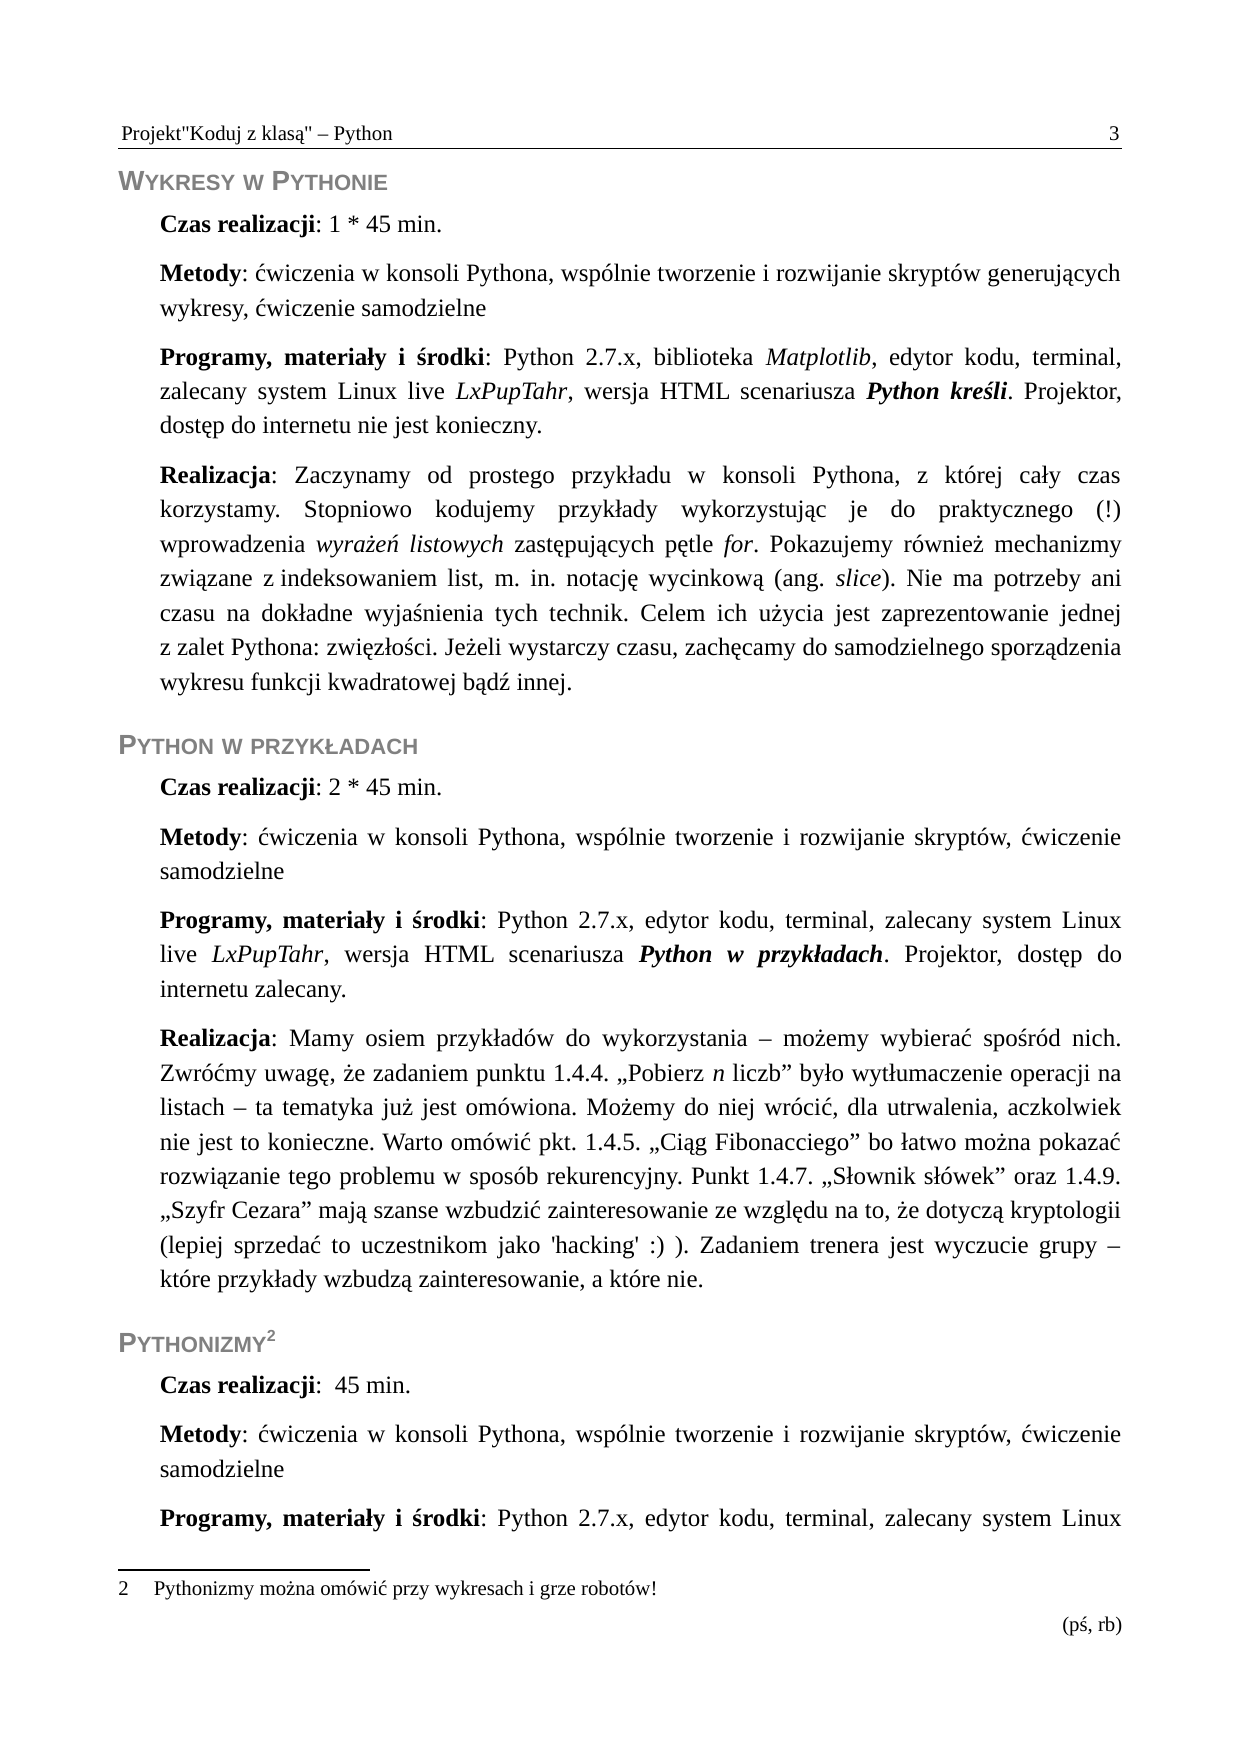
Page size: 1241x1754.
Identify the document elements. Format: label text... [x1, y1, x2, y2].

subtitle Python w przykładach [118, 728, 1122, 760]
subtitle Wykresy w Pythonie [118, 165, 1122, 197]
text Czas realizacji: 45 min. [159, 1370, 1122, 1399]
text Programy, materiały i środki: Python 2.7.x, edytor kodu, terminal, zalecany system Linux live LxPupTahr, wersja HTML scenariusza Python w przykładach. Projektor, dostęp do internetu zalecany. [159, 905, 1122, 1003]
text Realizacja: Zaczynamy od prostego przykładu w konsoli Pythona, z której cały czas korzystamy. Stopniowo kodujemy przykłady wykorzystując je do praktycznego (!) wprowadzenia wyrażeń listowych zastępujących pętle for. Pokazujemy również mechanizmy związane z indeksowaniem list, m. in. notację wycinkową (ang. slice). Nie ma potrzeby ani czasu na dokładne wyjaśnienia tych technik. Celem ich użycia jest zaprezentowanie jednej z zalet Pythona: zwięzłości. Jeżeli wystarczy czasu, zachęcamy do samodzielnego sporządzenia wykresu funkcji kwadratowej bądź innej. [159, 460, 1122, 695]
text Programy, materiały i środki: Python 2.7.x, edytor kodu, terminal, zalecany system Linux [159, 1503, 1122, 1532]
text Programy, materiały i środki: Python 2.7.x, biblioteka Matplotlib, edytor kodu, terminal, zalecany system Linux live LxPupTahr, wersja HTML scenariusza Python kreśli. Projektor, dostęp do internetu nie jest konieczny. [159, 342, 1122, 439]
text Metody: ćwiczenia w konsoli Pythona, wspólnie tworzenie i rozwijanie skryptów, ćwiczenie samodzielne [159, 1419, 1122, 1483]
text Metody: ćwiczenia w konsoli Pythona, wspólnie tworzenie i rozwijanie skryptów generujących wykresy, ćwiczenie samodzielne [159, 258, 1122, 321]
text Metody: ćwiczenia w konsoli Pythona, wspólnie tworzenie i rozwijanie skryptów, ćwiczenie samodzielne [159, 822, 1122, 885]
text Czas realizacji: 1 * 45 min. [159, 209, 1122, 238]
text Pythonizmy można omówić przy wykresach i grze robotów! [118, 1576, 1122, 1600]
text Czas realizacji: 2 * 45 min. [159, 772, 1122, 801]
text Realizacja: Mamy osiem przykładów do wykorzystania – możemy wybierać spośród nich. Zwróćmy uwagę, że zadaniem punktu 1.4.4. „Pobierz n liczb” było wytłumaczenie operacji na listach – ta tematyka już jest omówiona. Możemy do niej wrócić, dla utrwalenia, aczkolwiek nie jest to konieczne. Warto omówić pkt. 1.4.5. „Ciąg Fibonacciego” bo łatwo można pokazać rozwiązanie tego problemu w sposób rekurencyjny. Punkt 1.4.7. „Słownik słówek” oraz 1.4.9. „Szyfr Cezara” mają szanse wzbudzić zainteresowanie ze względu na to, że dotyczą kryptologii (lepiej sprzedać to uczestnikom jako 'hacking' :) ). Zadaniem trenera jest wyczucie grupy – które przykłady wzbudzą zainteresowanie, a które nie. [159, 1023, 1122, 1293]
subtitle Pythonizmy [118, 1326, 1122, 1358]
